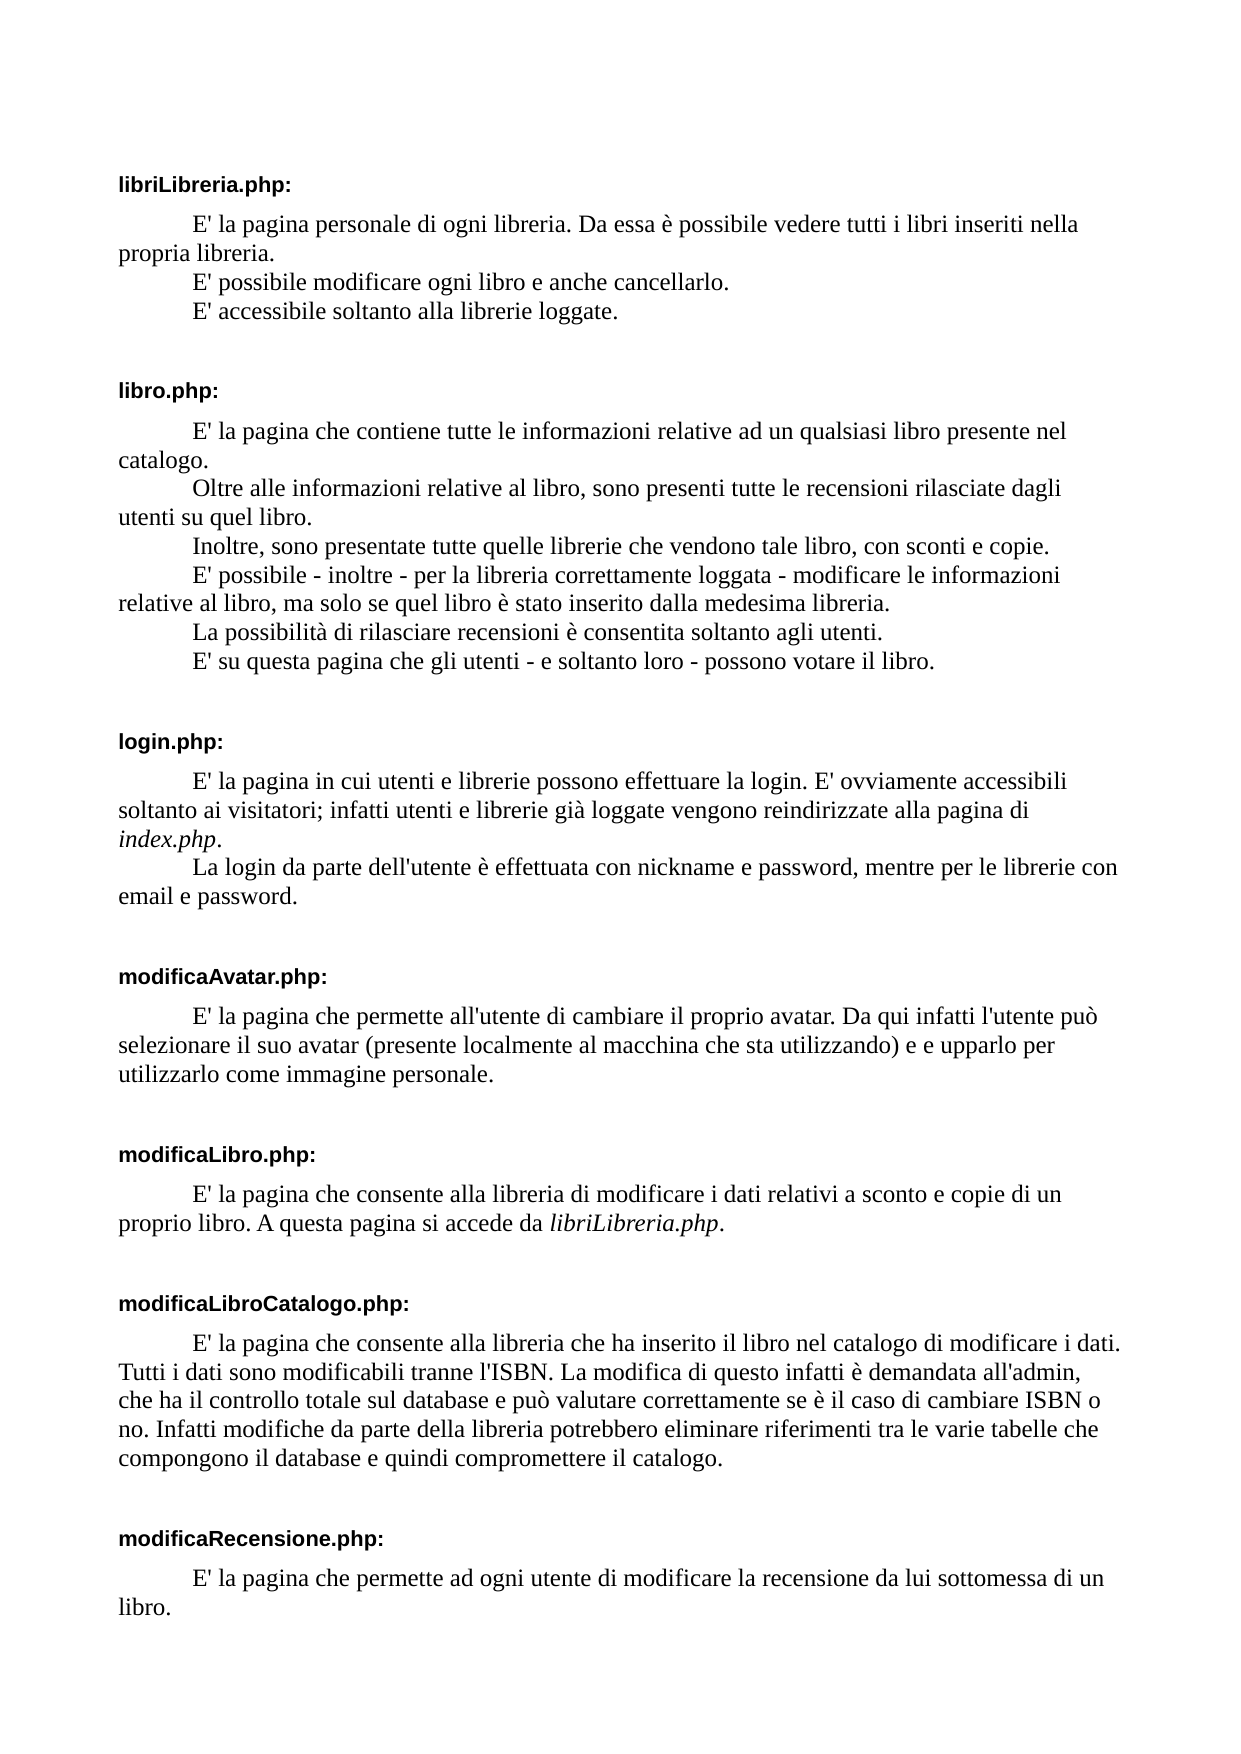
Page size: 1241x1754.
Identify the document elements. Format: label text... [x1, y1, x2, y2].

subtitle libro.php: [118, 378, 1122, 403]
text E' la pagina che contiene tutte le informazioni relative ad un qualsiasi libro presente nel catalogo. [118, 416, 1122, 473]
subtitle modificaLibroCatalogo.php: [118, 1290, 1122, 1316]
text La possibilità di rilasciare recensioni è consentita soltanto agli utenti. [118, 617, 1122, 646]
text E' la pagina personale di ogni libreria. Da essa è possibile vedere tutti i libri inseriti nella propria libreria. [118, 209, 1122, 267]
text E' possibile modificare ogni libro e anche cancellarlo. [118, 267, 1122, 296]
text Inoltre, sono presentate tutte quelle librerie che vendono tale libro, con sconti e copie. [118, 531, 1122, 560]
text E' la pagina in cui utenti e librerie possono effettuare la login. E' ovviamente accessibili soltanto ai visitatori; infatti utenti e librerie già loggate vengono reindirizzate alla pagina di index.php. [118, 766, 1122, 852]
text E' su questa pagina che gli utenti - e soltanto loro - possono votare il libro. [118, 646, 1122, 675]
subtitle modificaAvatar.php: [118, 964, 1122, 989]
subtitle libriLibreria.php: [118, 172, 1122, 197]
text E' la pagina che permette ad ogni utente di modificare la recensione da lui sottomessa di un libro. [118, 1563, 1122, 1621]
text E' la pagina che consente alla libreria che ha inserito il libro nel catalogo di modificare i dati. Tutti i dati sono modificabili tranne l'ISBN. La modifica di questo infatti è demandata all'admin, che ha il controllo totale sul database e può valutare correttamente se è il caso di cambiare ISBN o no. Infatti modifiche da parte della libreria potrebbero eliminare riferimenti tra le varie tabelle che compongono il database e quindi compromettere il catalogo. [118, 1328, 1122, 1472]
text Oltre alle informazioni relative al libro, sono presenti tutte le recensioni rilasciate dagli utenti su quel libro. [118, 473, 1122, 531]
text E' la pagina che consente alla libreria di modificare i dati relativi a sconto e copie di un proprio libro. A questa pagina si accede da libriLibreria.php. [118, 1179, 1122, 1237]
text E' la pagina che permette all'utente di cambiare il proprio avatar. Da qui infatti l'utente può selezionare il suo avatar (presente localmente al macchina che sta utilizzando) e e upparlo per utilizzarlo come immagine personale. [118, 1001, 1122, 1088]
text E' possibile - inoltre - per la libreria correttamente loggata - modificare le informazioni relative al libro, ma solo se quel libro è stato inserito dalla medesima libreria. [118, 560, 1122, 617]
subtitle modificaRecensione.php: [118, 1526, 1122, 1551]
subtitle login.php: [118, 728, 1122, 754]
text E' accessibile soltanto alla librerie loggate. [118, 296, 1122, 324]
text La login da parte dell'utente è effettuata con nickname e password, mentre per le librerie con email e password. [118, 852, 1122, 910]
subtitle modificaLibro.php: [118, 1141, 1122, 1167]
